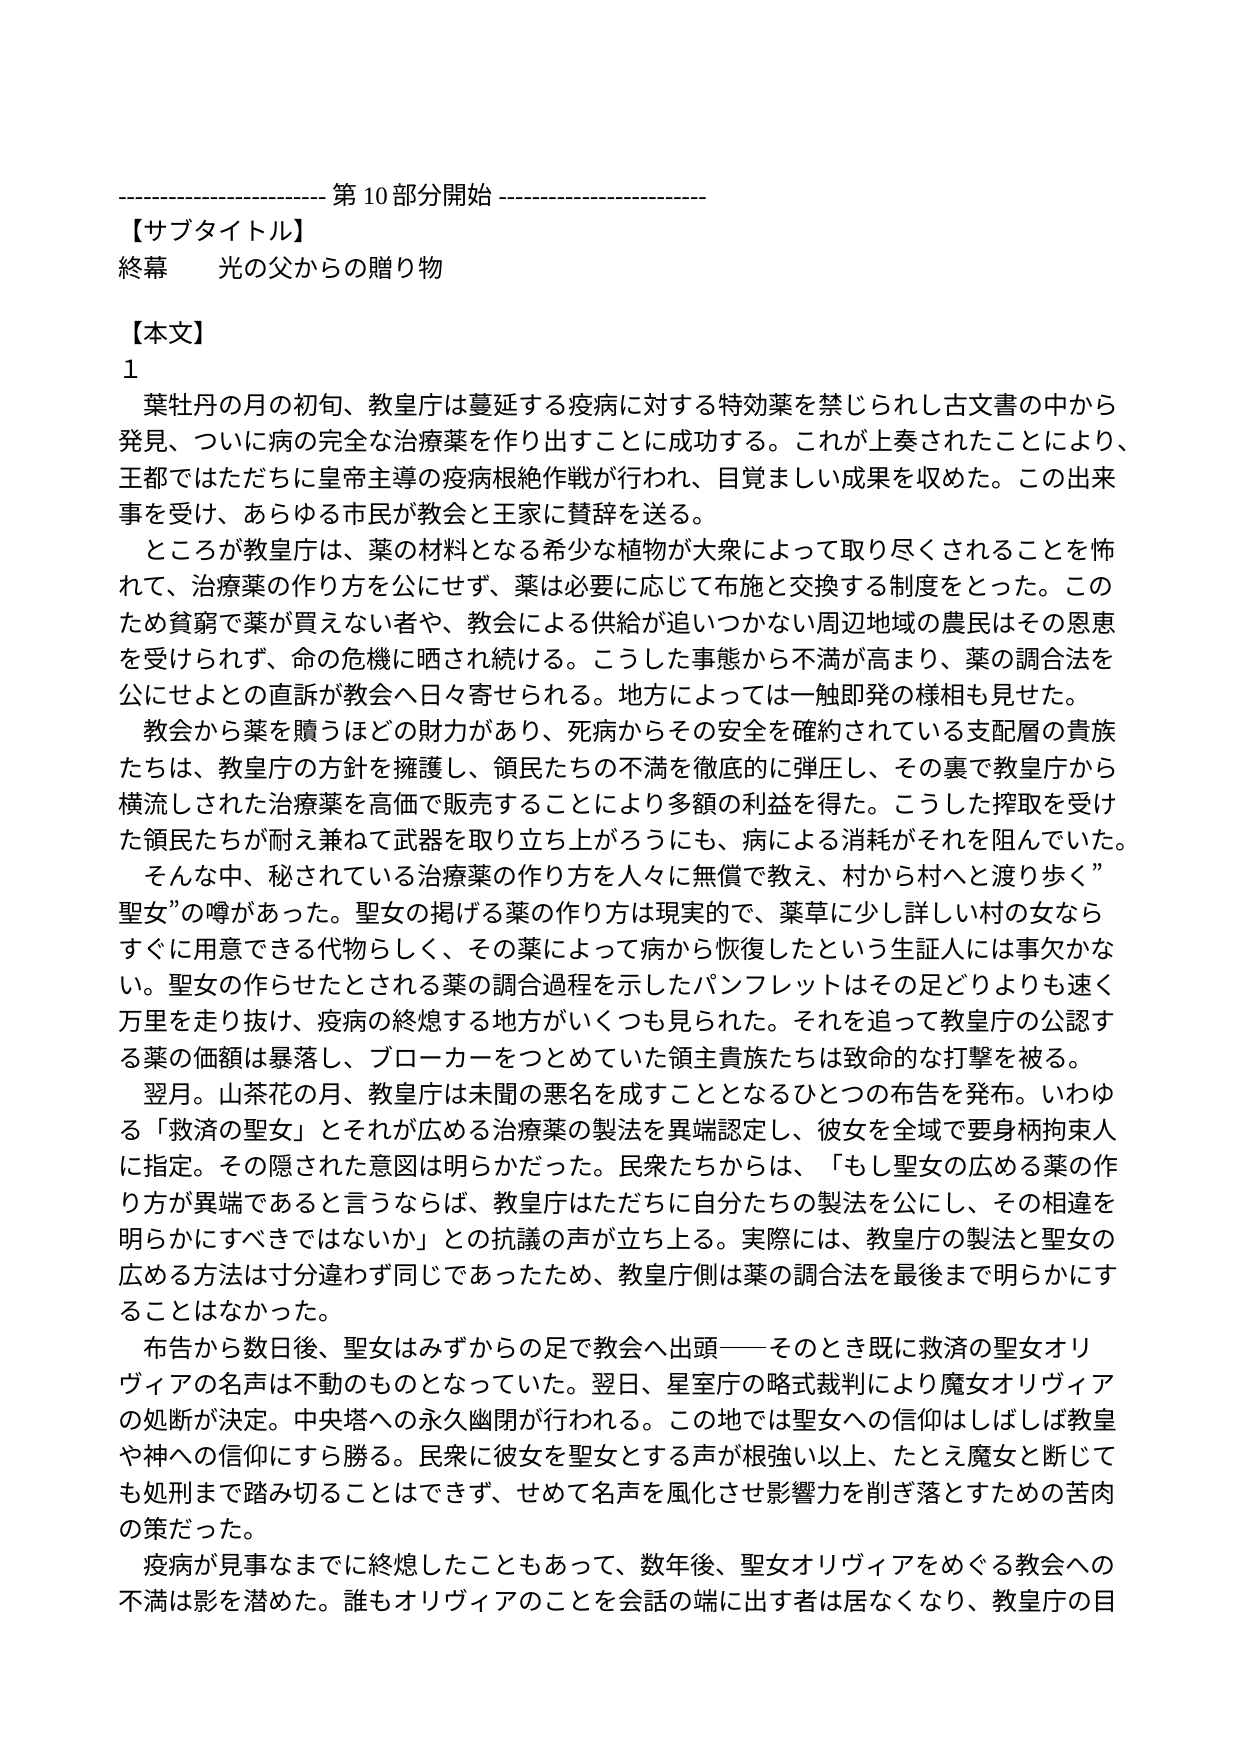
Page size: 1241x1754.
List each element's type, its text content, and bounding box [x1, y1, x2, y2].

text 布告から数日後、聖女はみずからの足で教会へ出頭――そのとき既に救済の聖女オリヴィアの名声は不動のものとなっていた。翌日、星室庁の略式裁判により魔女オリヴィアの処断が決定。中央塔への永久幽閉が行われる。この地では聖女への信仰はしばしば教皇や神への信仰にすら勝る。民衆に彼女を聖女とする声が根強い以上、たとえ魔女と断じても処刑まで踏み切ることはできず、せめて名声を風化させ影響力を削ぎ落とすための苦肉の策だった。 [118, 1328, 1122, 1546]
text １ [118, 349, 1122, 386]
text 葉牡丹の月の初旬、教皇庁は蔓延する疫病に対する特効薬を禁じられし古文書の中から発見、ついに病の完全な治療薬を作り出すことに成功する。これが上奏されたことにより、王都ではただちに皇帝主導の疫病根絶作戦が行われ、目覚ましい成果を収めた。この出来事を受け、あらゆる市民が教会と王家に賛辞を送る。 [118, 386, 1122, 531]
text 【本文】 [118, 313, 1122, 349]
text 終幕 光の父からの贈り物 [118, 248, 1122, 284]
text ------------------------- 第10部分開始 ------------------------- [118, 176, 1122, 212]
text 疫病が見事なまでに終熄したこともあって、数年後、聖女オリヴィアをめぐる教会への不満は影を潜めた。誰もオリヴィアのことを会話の端に出す者は居なくなり、教皇庁の目論見通り、民衆の関心は日々の生活に関する他ごとへと移っていった。いまでは一歳（ひととせ）に一度、教会非公認の「聖女の日」としてオリヴィアを祀る日があるばかりである。そこでは教会の目を掻い潜るため、彼女はたんに「薬の聖女」という名で通じていた。しかしそういったすべての事柄は、牢の中にいる当人にとってはどうでもよいことであった。 [118, 1546, 1122, 1618]
text そんな中、秘されている治療薬の作り方を人々に無償で教え、村から村へと渡り歩く”聖女”の噂があった。聖女の掲げる薬の作り方は現実的で、薬草に少し詳しい村の女ならすぐに用意できる代物らしく、その薬によって病から恢復したという生証人には事欠かない。聖女の作らせたとされる薬の調合過程を示したパンフレットはその足どりよりも速く万里を走り抜け、疫病の終熄する地方がいくつも見られた。それを追って教皇庁の公認する薬の価額は暴落し、ブローカーをつとめていた領主貴族たちは致命的な打撃を被る。 [118, 857, 1122, 1074]
text 翌月。山茶花の月、教皇庁は未聞の悪名を成すこととなるひとつの布告を発布。いわゆる「救済の聖女」とそれが広める治療薬の製法を異端認定し、彼女を全域で要身柄拘束人に指定。その隠された意図は明らかだった。民衆たちからは、「もし聖女の広める薬の作り方が異端であると言うならば、教皇庁はただちに自分たちの製法を公にし、その相違を明らかにすべきではないか」との抗議の声が立ち上る。実際には、教皇庁の製法と聖女の広める方法は寸分違わず同じであったため、教皇庁側は薬の調合法を最後まで明らかにすることはなかった。 [118, 1074, 1122, 1328]
text 教会から薬を贖うほどの財力があり、死病からその安全を確約されている支配層の貴族たちは、教皇庁の方針を擁護し、領民たちの不満を徹底的に弾圧し、その裏で教皇庁から横流しされた治療薬を高価で販売することにより多額の利益を得た。こうした搾取を受けた領民たちが耐え兼ねて武器を取り立ち上がろうにも、病による消耗がそれを阻んでいた。 [118, 712, 1122, 857]
text ところが教皇庁は、薬の材料となる希少な植物が大衆によって取り尽くされることを怖れて、治療薬の作り方を公にせず、薬は必要に応じて布施と交換する制度をとった。このため貧窮で薬が買えない者や、教会による供給が追いつかない周辺地域の農民はその恩恵を受けられず、命の危機に晒され続ける。こうした事態から不満が高まり、薬の調合法を公にせよとの直訴が教会へ日々寄せられる。地方によっては一触即発の様相も見せた。 [118, 531, 1122, 712]
text 【サブタイトル】 [118, 212, 1122, 248]
